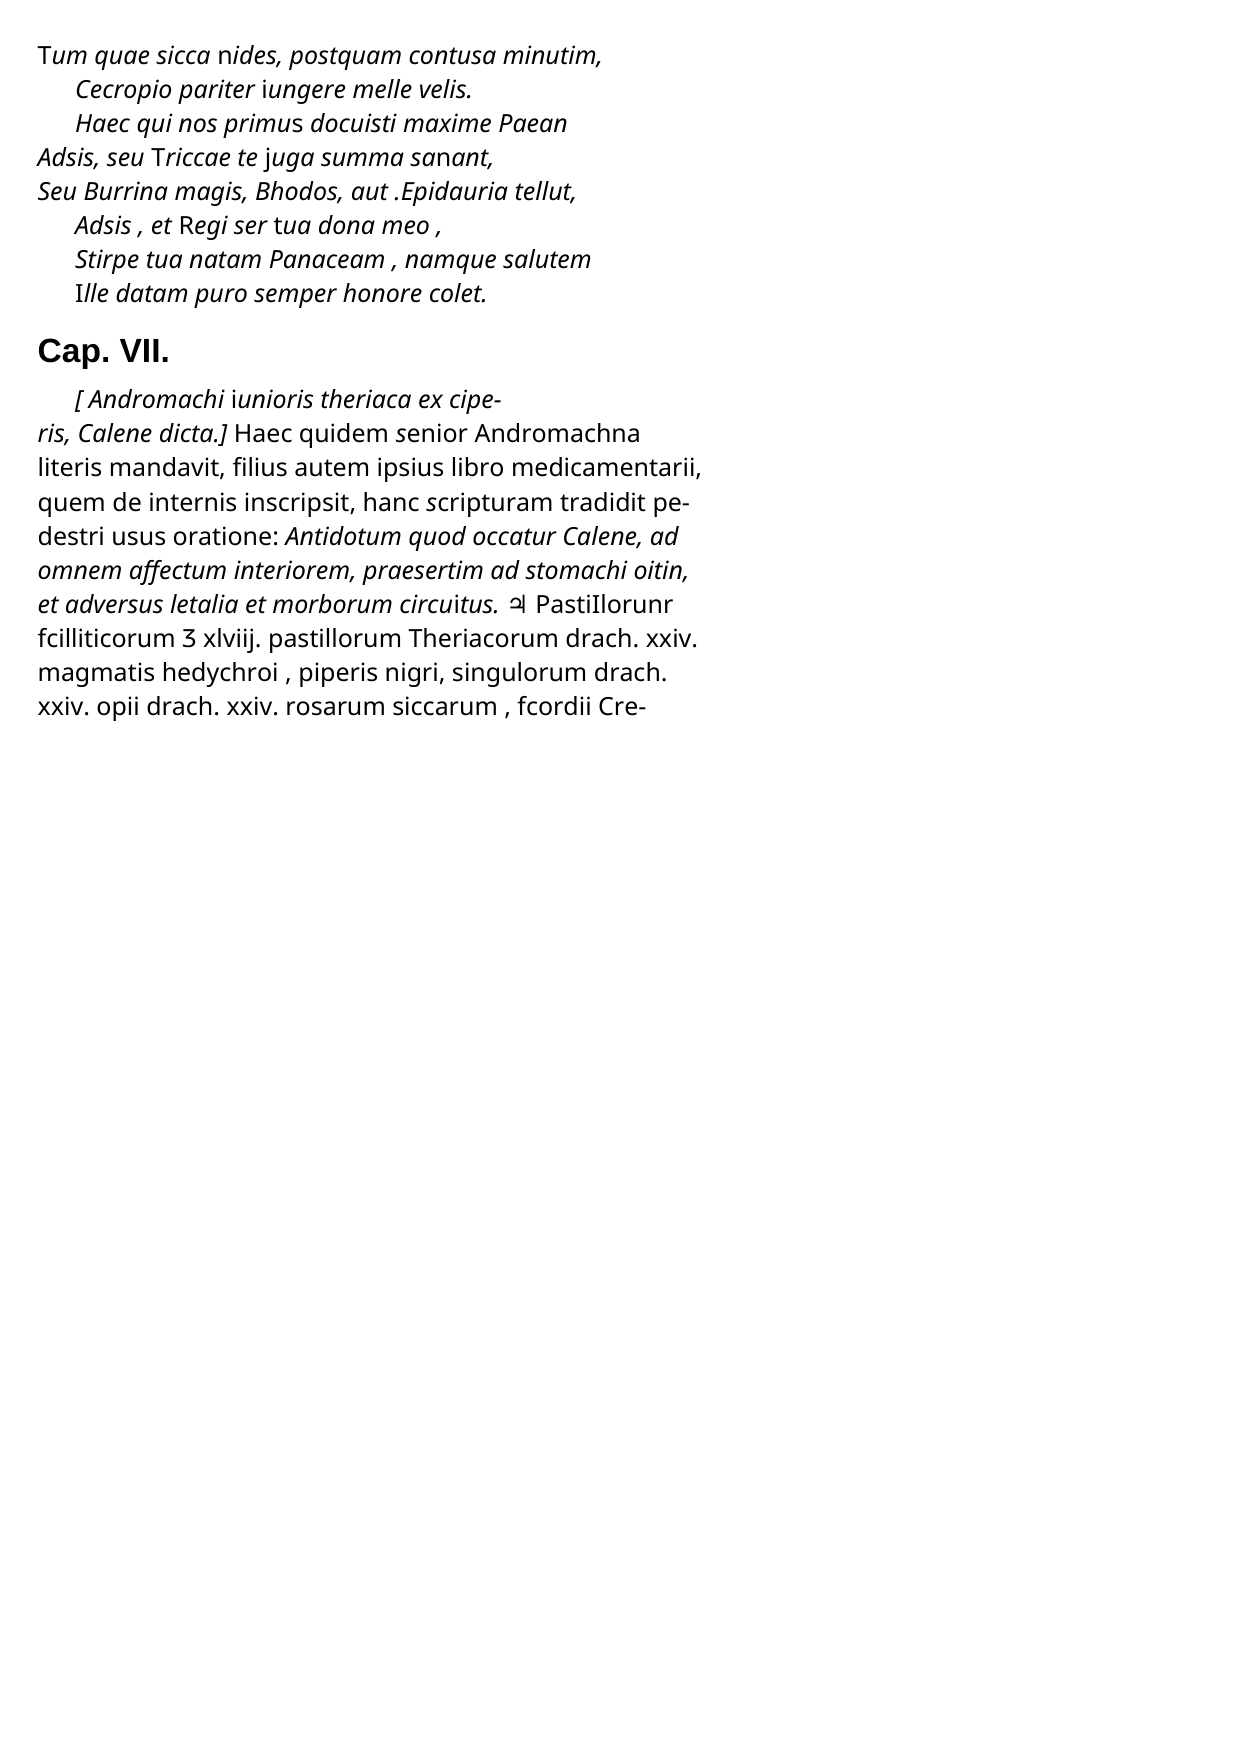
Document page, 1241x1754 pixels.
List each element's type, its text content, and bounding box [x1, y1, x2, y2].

subtitle Cap. VII. [37, 331, 1203, 369]
text Tum quae sicca nides, postquam contusa minutim, Cecropio pariter iungere melle velis. [37, 37, 1203, 106]
text Stirpe tua natam Panaceam , namque salutem [37, 242, 1203, 276]
text [ Andromachi iunioris theriaca ex cipe- ris, Calene dicta.] Haec quidem senior Andromachna literis mandavit, filius autem ipsius libro medicamentarii, quem de internis inscripsit, hanc scripturam tradidit pe- destri usus oratione: Antidotum quod occatur Calene, ad omnem affectum interiorem, praesertim ad stomachi oitin, et adversus letalia et morborum circuitus. ♃ PastiIlorunr fcilliticorum Ʒ xlviij. pastillorum Theriacorum drach. xxiv. magmatis hedychroi , piperis nigri, singulorum drach. xxiv. opii drach. xxiv. rosarum siccarum , fcordii Cre- [37, 382, 1203, 723]
text Ille datam puro semper honore colet. [37, 276, 1203, 310]
text Haec qui nos primus docuisti maxime Paean Adsis, seu Triccae te juga summa sanant, Seu Burrina magis, Bhodos, aut .Epidauria tellut, [37, 106, 1203, 208]
text Adsis , et Regi ser tua dona meo , [37, 208, 1203, 242]
